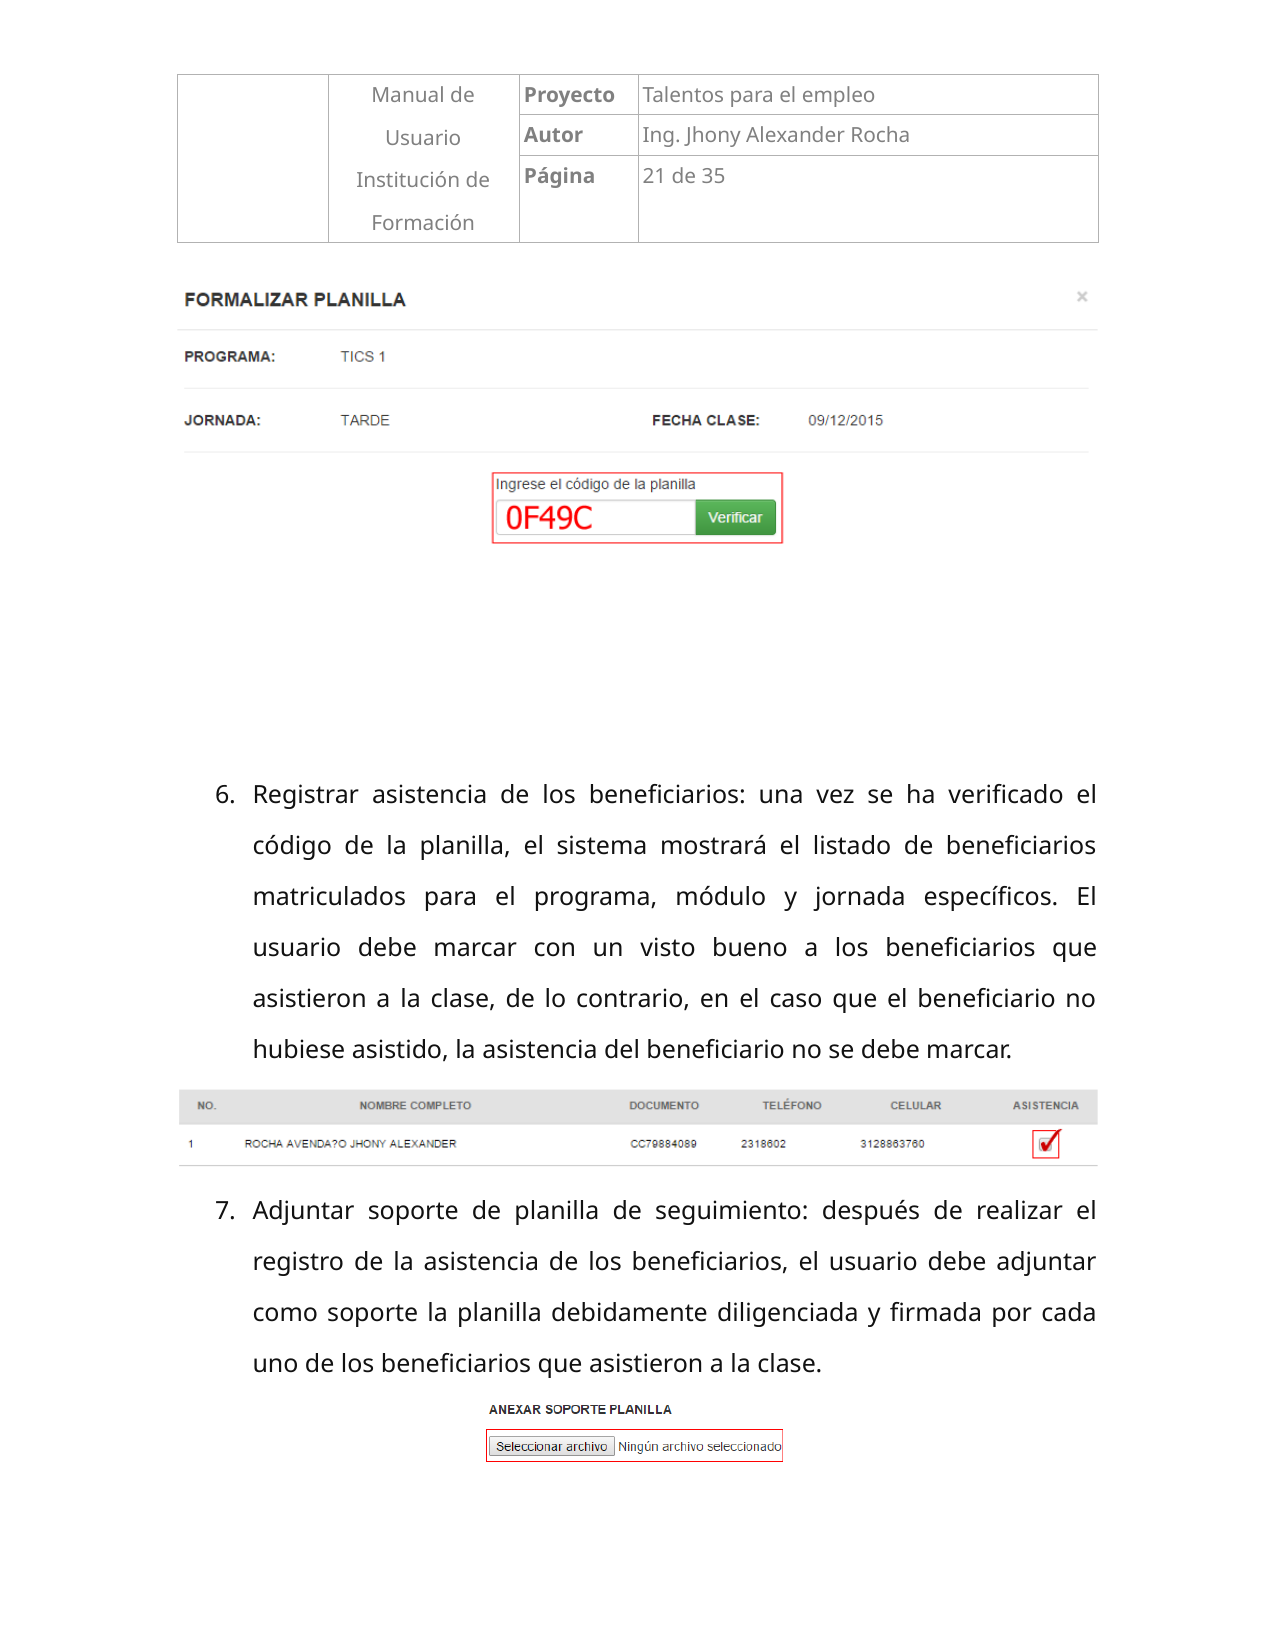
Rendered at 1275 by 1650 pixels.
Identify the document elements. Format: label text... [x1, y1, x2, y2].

picture [484, 1396, 791, 1464]
list Adjuntar soporte de planilla de seguimiento: después de realizar el registro de la asistencia de los beneficiarios, el usuario debe adjuntar como soporte la planilla debidamente diligenciada y firmada por cada uno de los beneficiarios que asistieron a la clase. [215, 1176, 1098, 1379]
picture [177, 276, 1098, 556]
list Registrar asistencia de los beneficiarios: una vez se ha verificado el código de la planilla, el sistema mostrará el listado de beneficiarios matriculados para el programa, módulo y jornada específicos. El usuario debe marcar con un visto bueno a los beneficiarios que asistieron a la clase, de lo contrario, en el caso que el beneficiario no hubiese asistido, la asistencia del beneficiario no se debe marcar. [215, 777, 1098, 1066]
picture [177, 1083, 1098, 1176]
